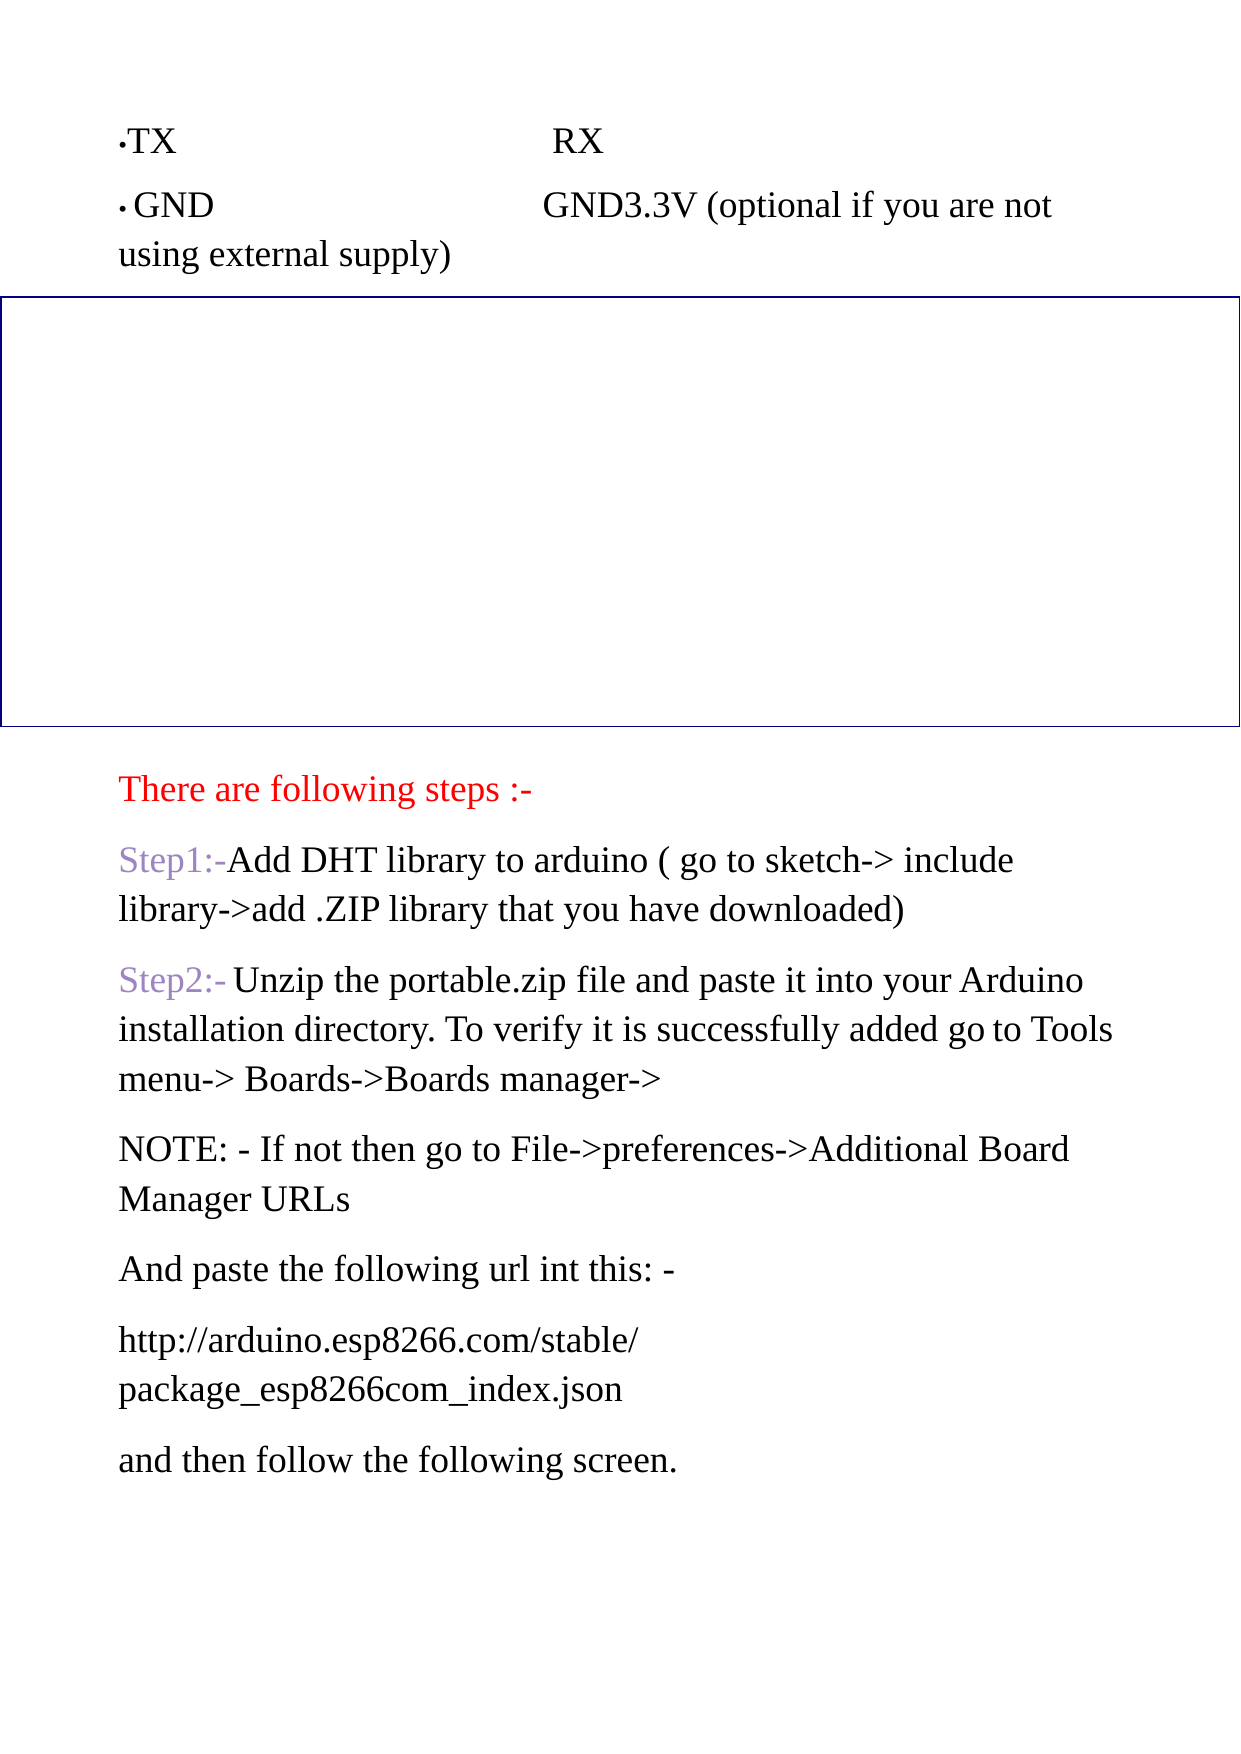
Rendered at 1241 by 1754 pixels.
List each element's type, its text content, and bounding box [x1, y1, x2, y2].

text Step2:- Unzip the portable.zip file and paste it into your Arduino installation directory. To verify it is successfully added go to Tools menu-> Boards->Boards manager-> [118, 957, 1122, 1099]
text [118, 298, 1122, 726]
text • GND GND3.3V (optional if you are not using external supply) [118, 182, 1122, 275]
text http://arduino.esp8266.com/stable/package_esp8266com_index.json [118, 1317, 1122, 1410]
text There are following steps :- [118, 727, 1122, 810]
text And paste the following url int this: - [118, 1247, 1122, 1290]
text and then follow the following screen. [118, 1437, 1122, 1480]
text NOTE: - If not then go to File->preferences->Additional Board Manager URLs [118, 1127, 1122, 1219]
text Step1:-Add DHT library to arduino ( go to sketch-> include library->add .ZIP library that you have downloaded) [118, 837, 1122, 930]
text •TX RX [118, 118, 1122, 161]
